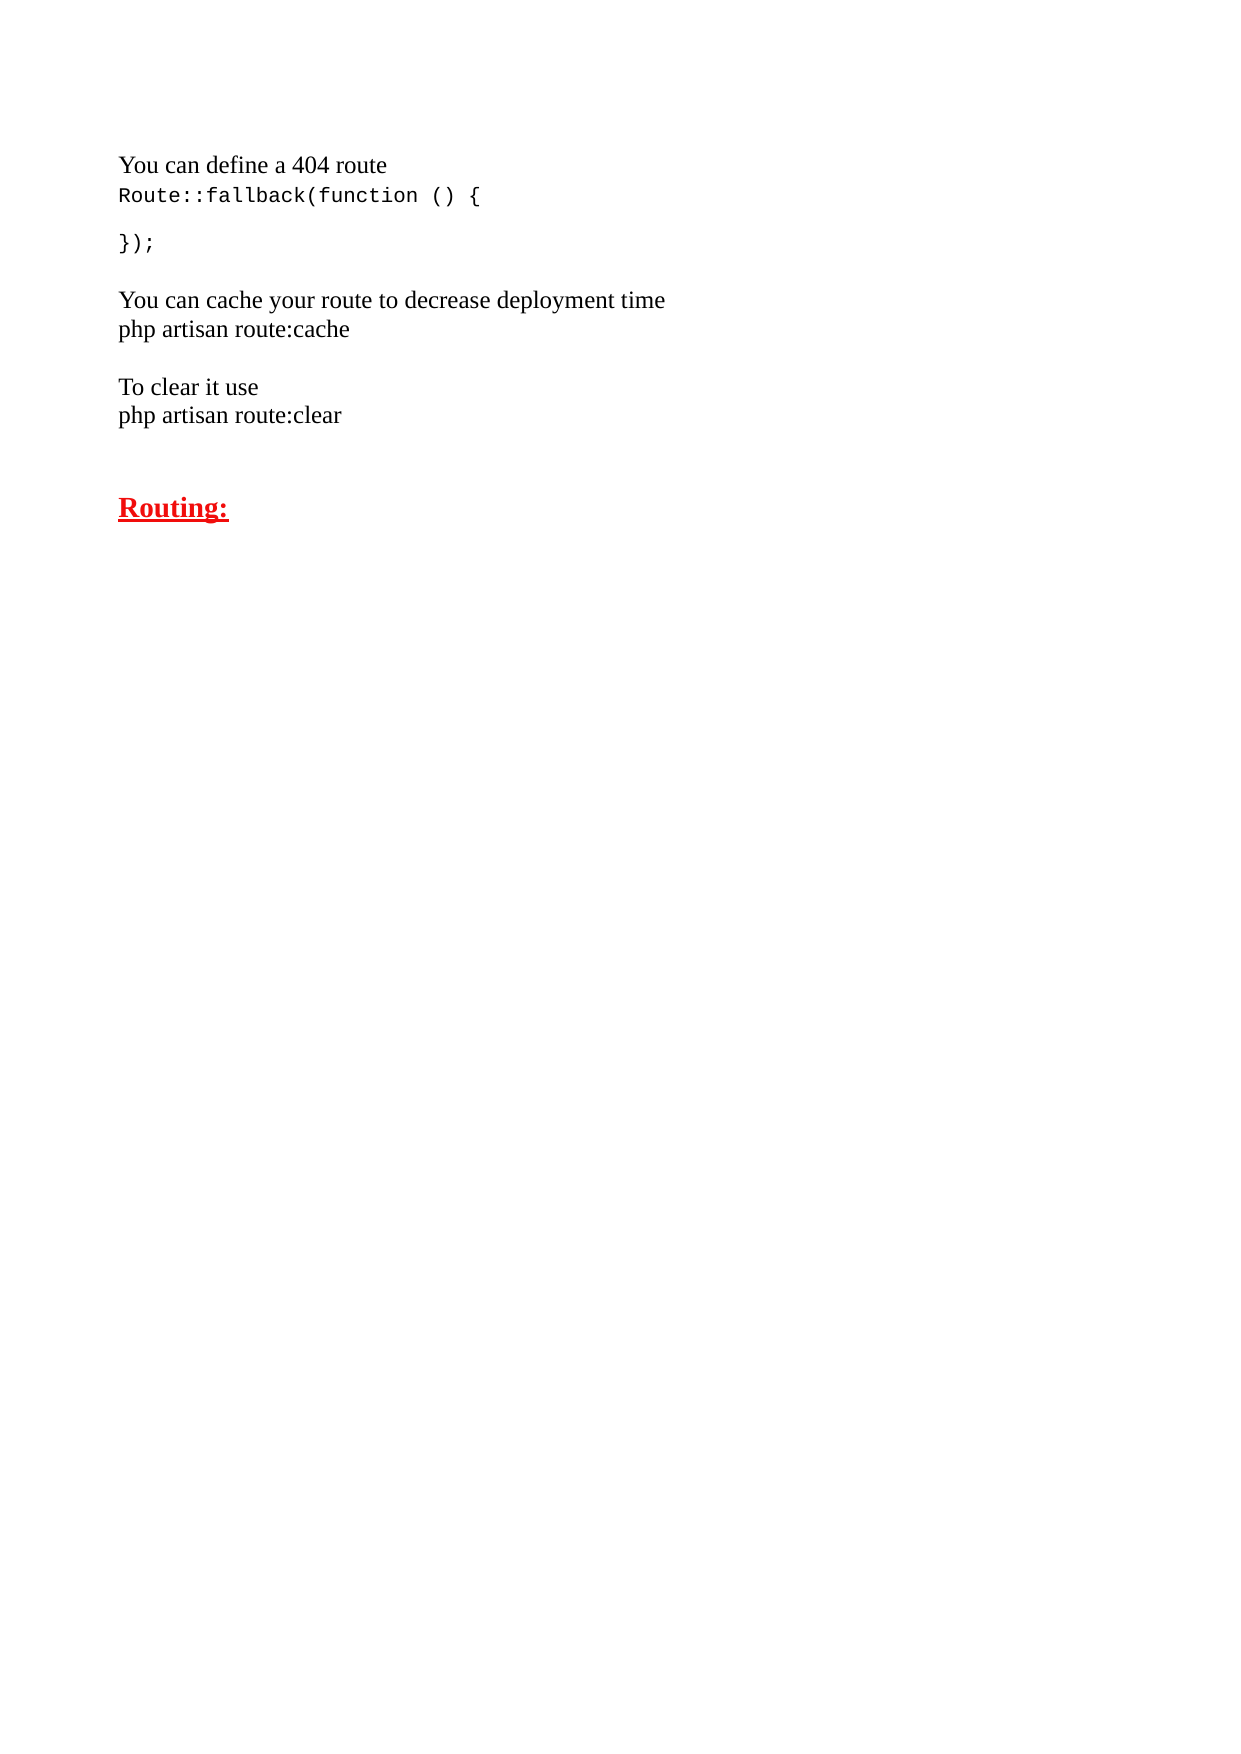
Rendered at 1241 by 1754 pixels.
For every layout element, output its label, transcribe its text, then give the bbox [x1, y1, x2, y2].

text php artisan route:clear [118, 401, 1063, 429]
text }); [118, 232, 1122, 256]
text Routing: [118, 490, 1122, 523]
text You can cache your route to decrease deployment time [118, 286, 1063, 314]
text To clear it use [118, 372, 1063, 401]
text You can define a 404 route [118, 148, 1122, 178]
text Route::fallback(function () { [118, 178, 1122, 209]
text php artisan route:cache [118, 314, 1063, 343]
